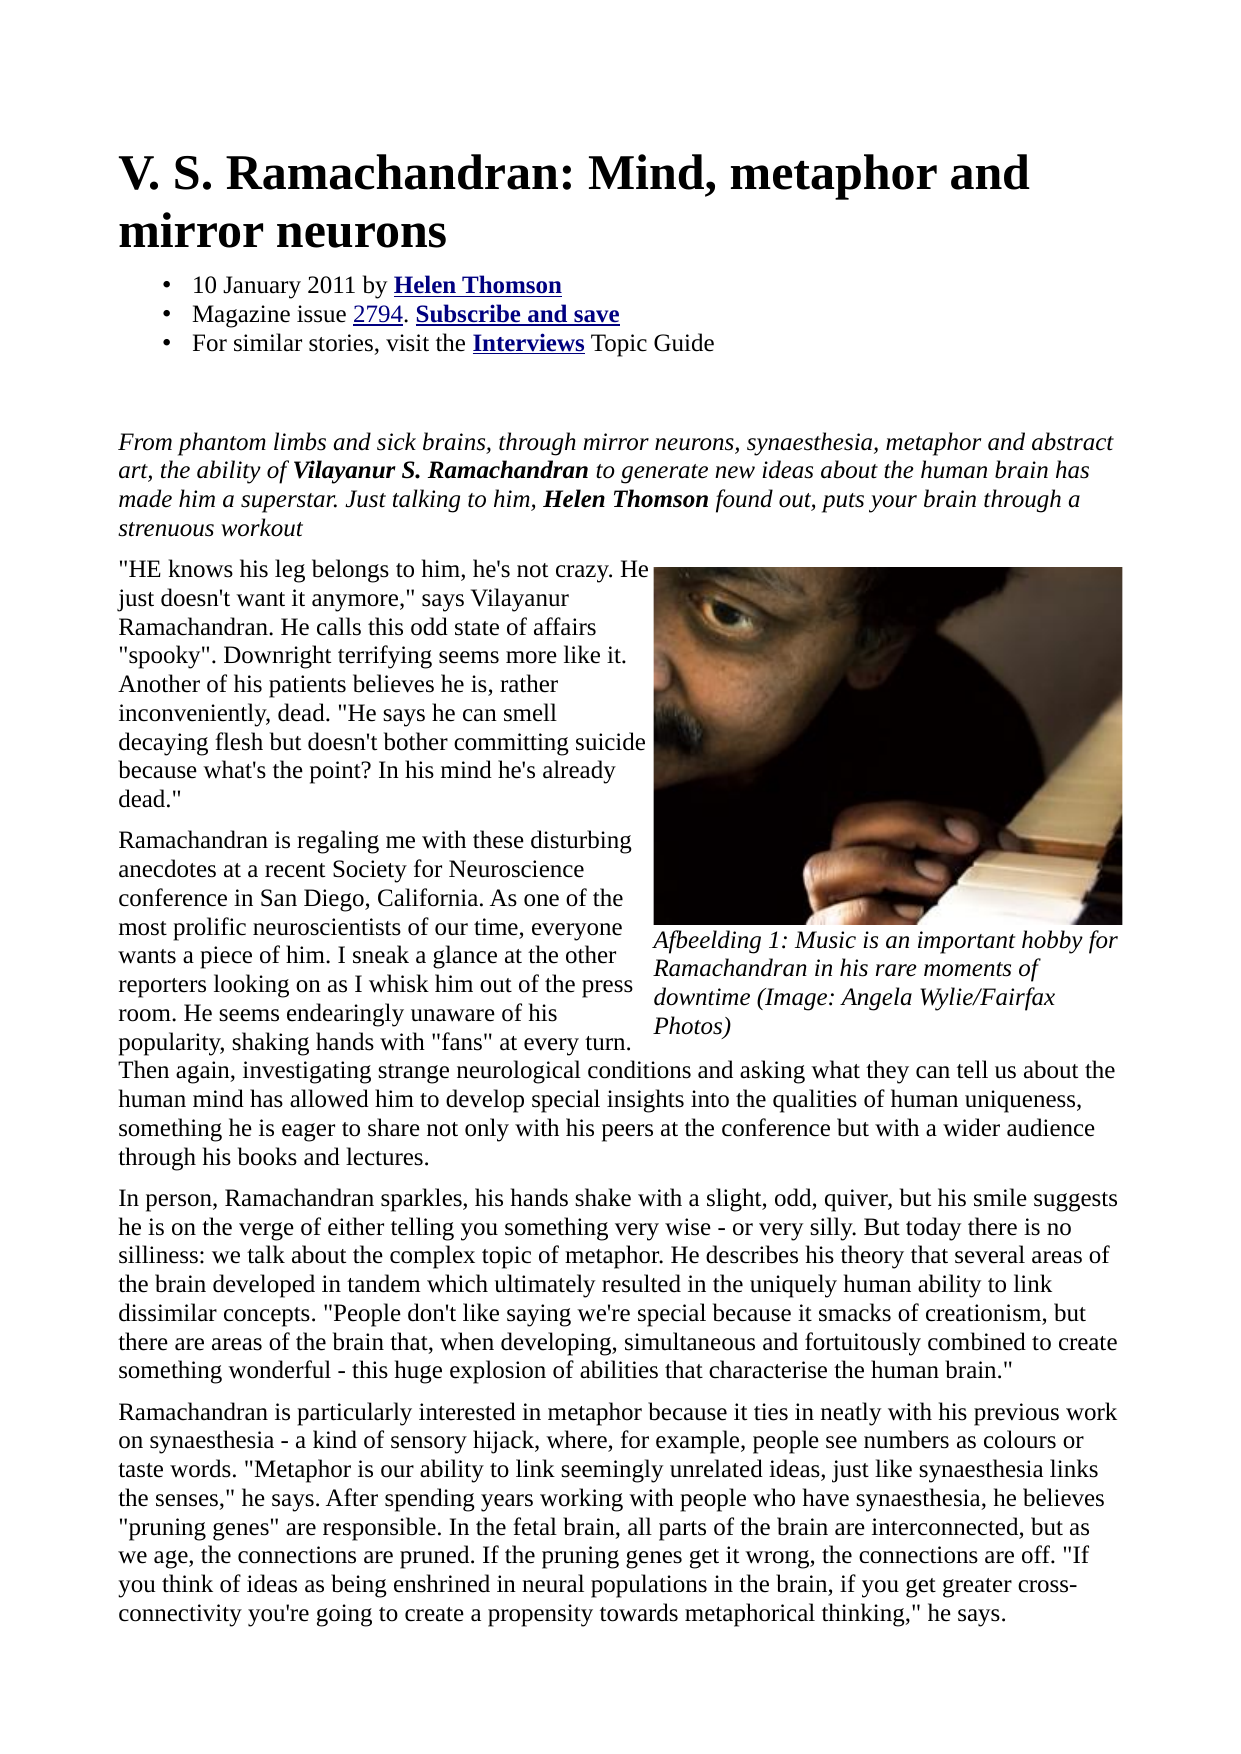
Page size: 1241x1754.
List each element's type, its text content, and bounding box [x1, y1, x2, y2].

subtitle V. S. Ramachandran: Mind, metaphor and mirror neurons [118, 143, 1122, 258]
list Magazine issue 2794. Subscribe and save [162, 299, 1122, 328]
picture [653, 567, 1123, 925]
text Ramachandran is particularly interested in metaphor because it ties in neatly with his previous work on synaesthesia - a kind of sensory hijack, where, for example, people see numbers as colours or taste words. "Metaphor is our ability to link seemingly unrelated ideas, just like synaesthesia links the senses," he says. After spending years working with people who have synaesthesia, he believes "pruning genes" are responsible. In the fetal brain, all parts of the brain are interconnected, but as we age, the connections are pruned. If the pruning genes get it wrong, the connections are off. "If you think of ideas as being enshrined in neural populations in the brain, if you get greater cross-connectivity you're going to create a propensity towards metaphorical thinking," he says. [118, 1397, 1122, 1627]
text Ramachandran is regaling me with these disturbing anecdotes at a recent Society for Neuroscience conference in San Diego, California. As one of the most prolific neuroscientists of our time, everyone wants a piece of him. I sneak a glance at the other reporters looking on as I whisk him out of the press room. He seems endearingly unaware of his popularity, shaking hands with "fans" at every turn. Then again, investigating strange neurological conditions and asking what they can tell us about the human mind has allowed him to develop special insights into the qualities of human uniqueness, something he is eager to share not only with his peers at the conference but with a wider audience through his books and lectures. [118, 826, 1122, 1171]
list For similar stories, visit the Interviews Topic Guide [162, 328, 1122, 357]
text Afbeelding 1: Music is an important hobby for Ramachandran in his rare moments of downtime (Image: Angela Wylie/Fairfax Photos) [653, 925, 1122, 1040]
list 10 January 2011 by Helen Thomson [162, 271, 1122, 299]
text From phantom limbs and sick brains, through mirror neurons, synaesthesia, metaphor and abstract art, the ability of Vilayanur S. Ramachandran to generate new ideas about the human brain has made him a superstar. Just talking to him, Helen Thomson found out, puts your brain through a strenuous workout [118, 427, 1122, 542]
text In person, Ramachandran sparkles, his hands shake with a slight, odd, quiver, but his smile suggests he is on the verge of either telling you something very wise - or very silly. But today there is no silliness: we talk about the complex topic of metaphor. He describes his theory that several areas of the brain developed in tandem which ultimately resulted in the uniquely human ability to link dissimilar concepts. "People don't like saying we're special because it smacks of creationism, but there are areas of the brain that, when developing, simultaneous and fortuitously combined to create something wonderful - this huge explosion of abilities that characterise the human brain." [118, 1183, 1122, 1384]
text "HE knows his leg belongs to him, he's not crazy. He just doesn't want it anymore," says Vilayanur Ramachandran. He calls this odd state of affairs "spooky". Downright terrifying seems more like it. Another of his patients believes he is, rather inconveniently, dead. "He says he can smell decaying flesh but doesn't bother committing suicide because what's the point? In his mind he's already dead." [118, 554, 1122, 813]
